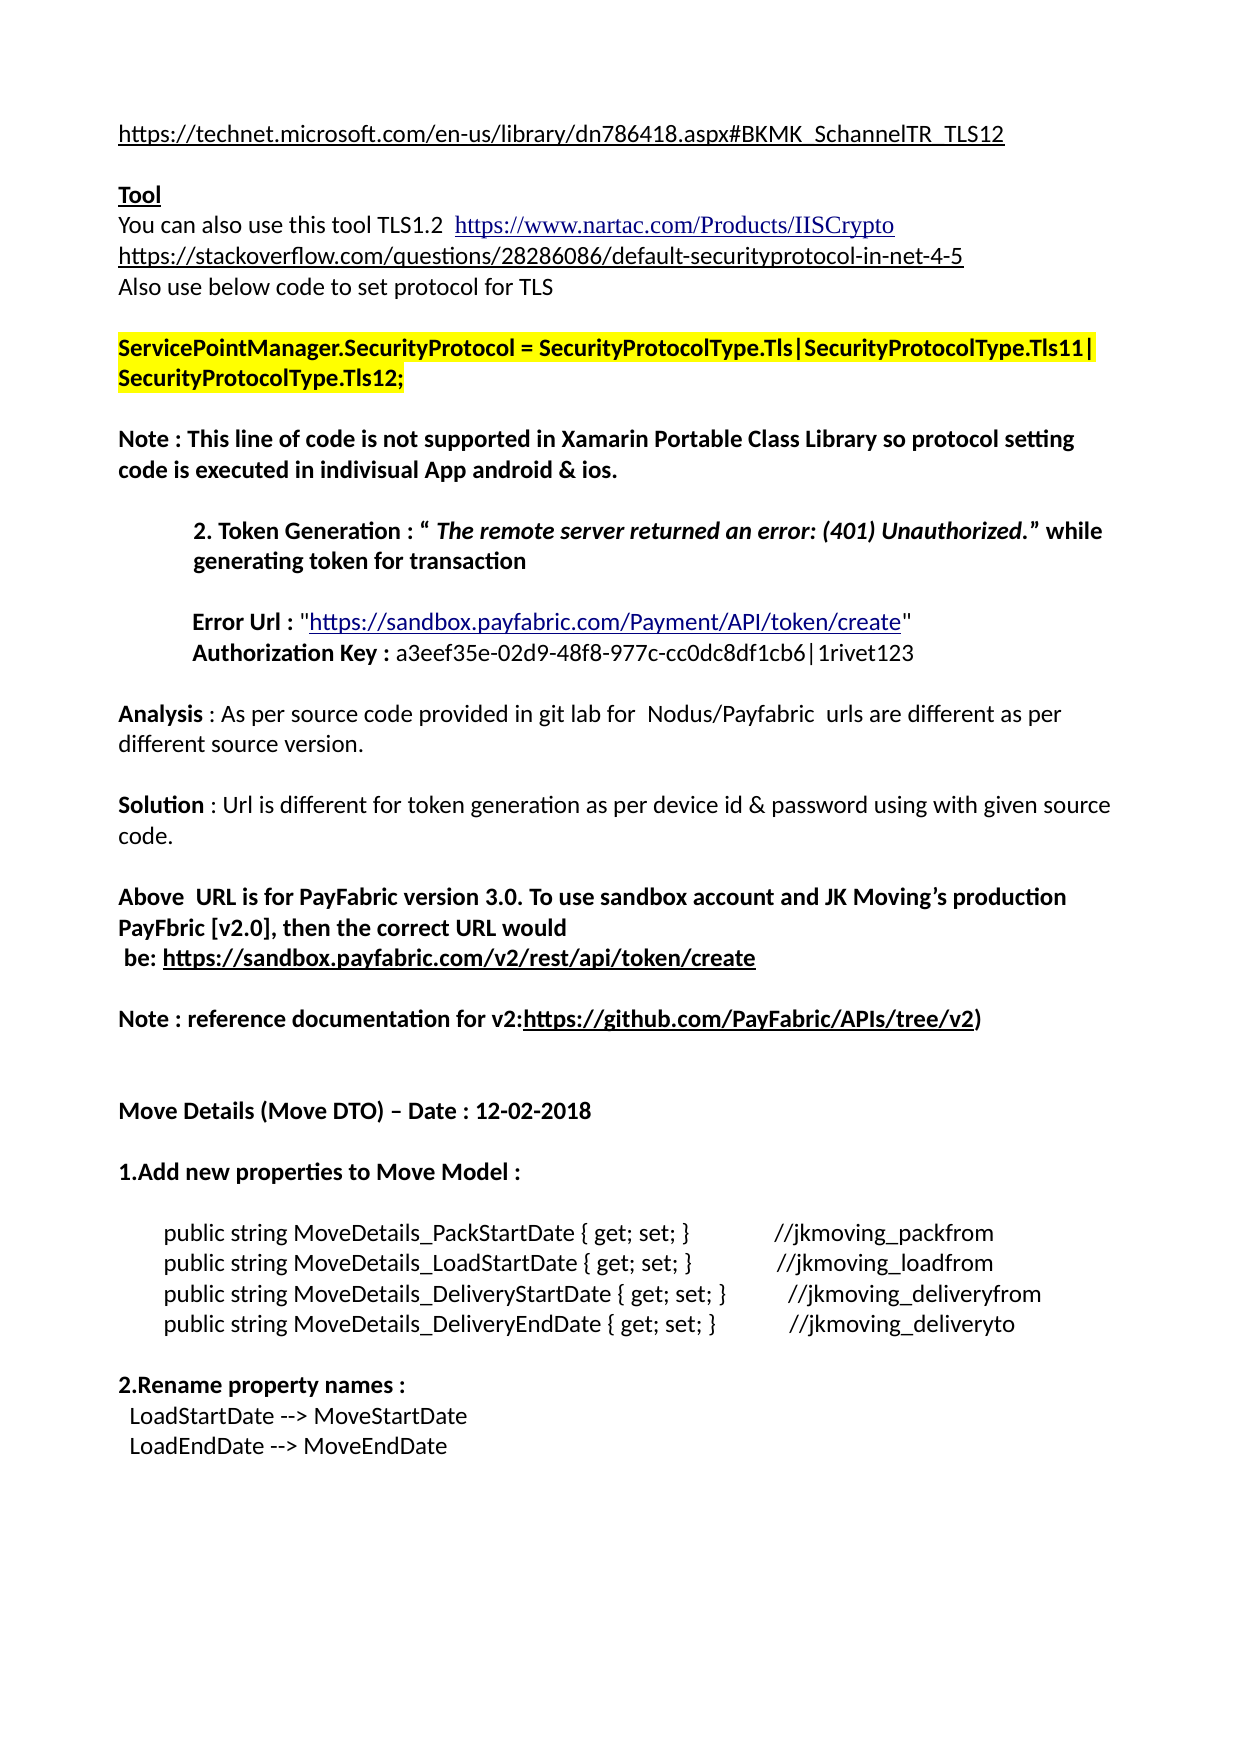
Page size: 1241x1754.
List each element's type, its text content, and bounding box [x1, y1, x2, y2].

text Note : This line of code is not supported in Xamarin Portable Class Library so protocol setting code is executed in indivisual App android & ios. [118, 423, 1122, 484]
text You can also use this tool TLS1.2 https://www.nartac.com/Products/IISCrypto [118, 210, 1122, 240]
text ServicePointManager.SecurityProtocol = SecurityProtocolType.Tls|SecurityProtocolType.Tls11|SecurityProtocolType.Tls12; [118, 332, 1122, 393]
text https://technet.microsoft.com/en-us/library/dn786418.aspx#BKMK_SchannelTR_TLS12 [118, 118, 1122, 149]
text 2.Rename property names : [118, 1369, 1122, 1400]
text Authorization Key : a3eef35e-02d9-48f8-977c-cc0dc8df1cb6|1rivet123 [118, 637, 1122, 667]
text Also use below code to set protocol for TLS [118, 271, 1122, 301]
text Solution : Url is different for token generation as per device id & password using with given source code. [118, 789, 1122, 851]
text public string MoveDetails_DeliveryStartDate { get; set; } //jkmoving_deliveryfrom [118, 1278, 1122, 1308]
text LoadStartDate --> MoveStartDate [118, 1400, 1122, 1431]
text Tool [118, 179, 1122, 210]
text https://stackoverflow.com/questions/28286086/default-securityprotocol-in-net-4-5 [118, 240, 1122, 271]
text be: https://sandbox.payfabric.com/v2/rest/api/token/create [118, 942, 1122, 973]
text Analysis : As per source code provided in git lab for Nodus/Payfabric urls are different as per different source version. [118, 698, 1122, 759]
text public string MoveDetails_PackStartDate { get; set; } //jkmoving_packfrom [118, 1217, 1122, 1247]
text Above URL is for PayFabric version 3.0. To use sandbox account and JK Moving’s production PayFbric [v2.0], then the correct URL would [118, 881, 1122, 942]
text public string MoveDetails_LoadStartDate { get; set; } //jkmoving_loadfrom [118, 1247, 1122, 1278]
text public string MoveDetails_DeliveryEndDate { get; set; } //jkmoving_deliveryto [118, 1308, 1122, 1339]
text Error Url : "https://sandbox.payfabric.com/Payment/API/token/create" [118, 606, 1122, 637]
text 1.Add new properties to Move Model : [118, 1156, 1122, 1186]
list 2. Token Generation : “ The remote server returned an error: (401) Unauthorized.” while generating token for transaction [156, 515, 1122, 576]
text Move Details (Move DTO) – Date : 12-02-2018 [118, 1095, 1122, 1125]
text Note : reference documentation for v2:https://github.com/PayFabric/APIs/tree/v2) [118, 1003, 1122, 1034]
text LoadEndDate --> MoveEndDate [118, 1431, 1122, 1461]
